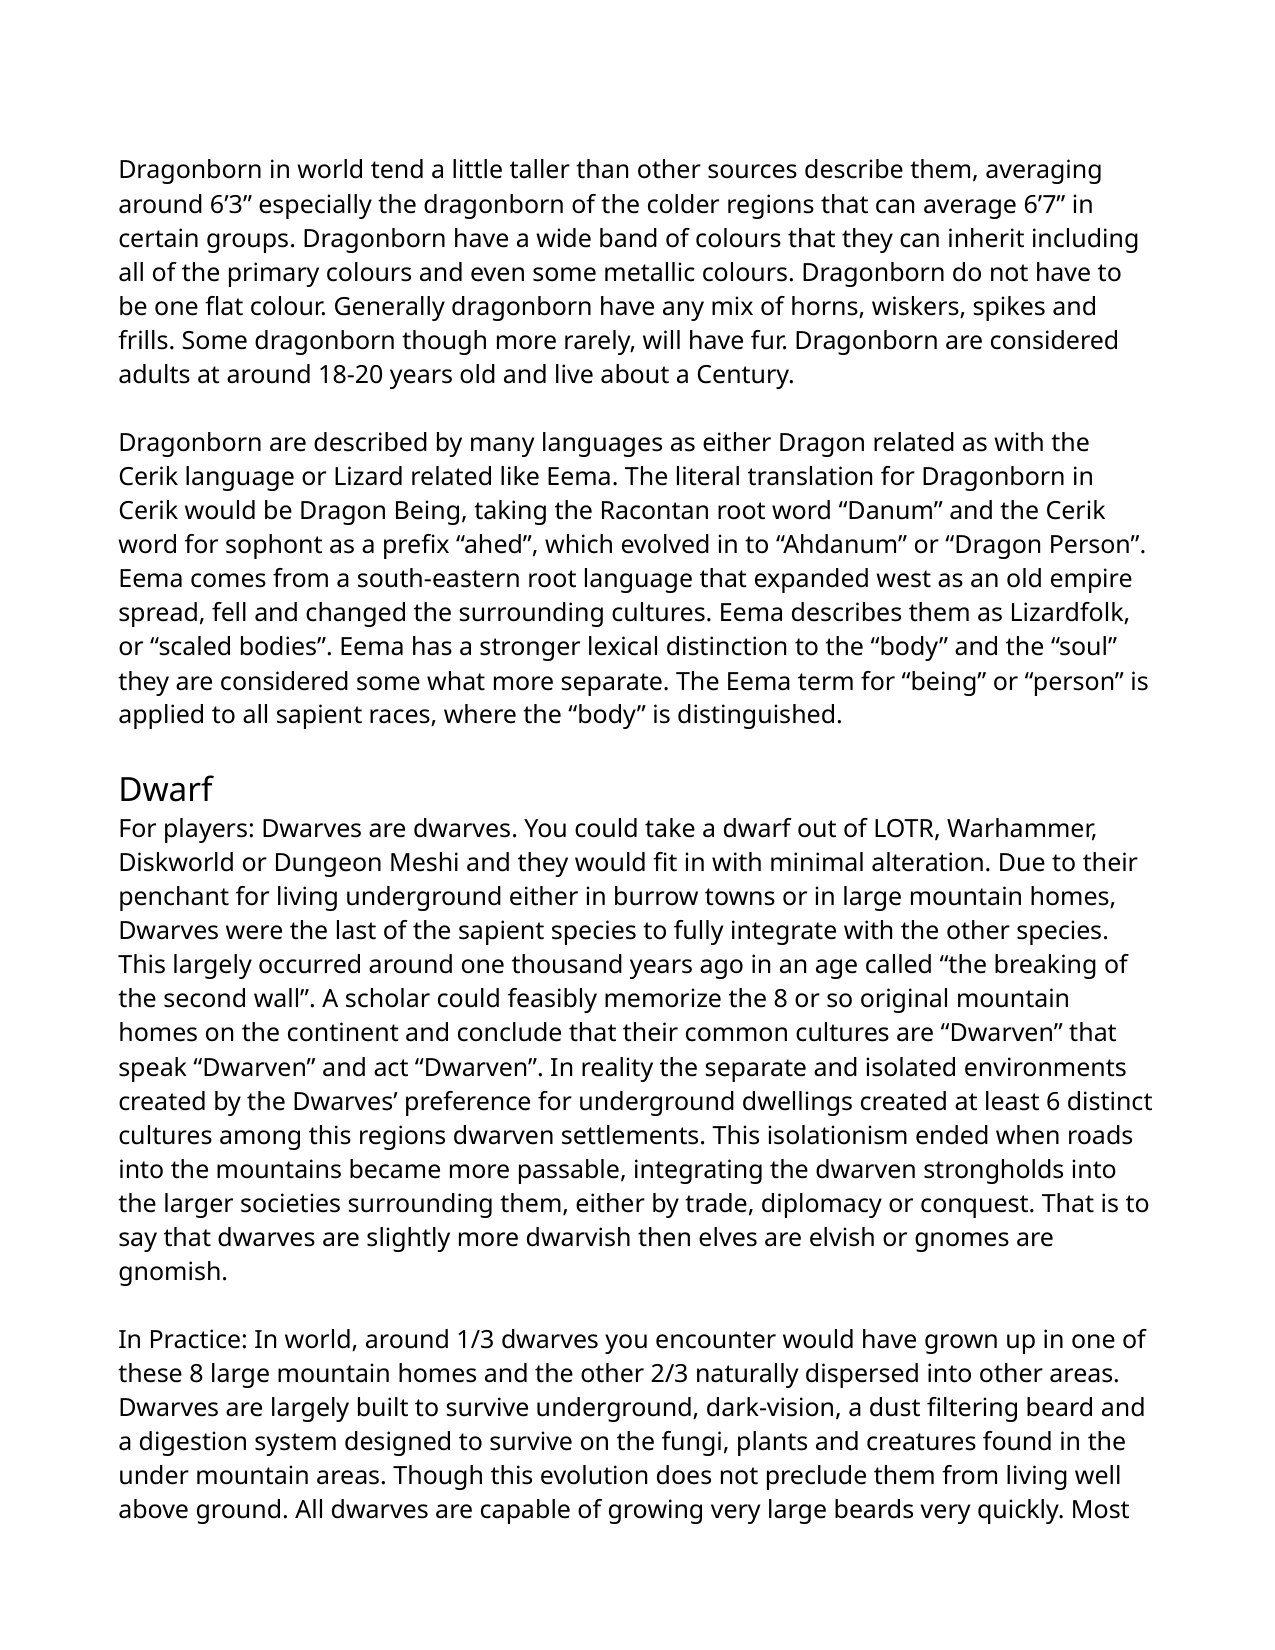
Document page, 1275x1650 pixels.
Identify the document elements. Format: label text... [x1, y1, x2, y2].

text Dwarf [118, 765, 1157, 811]
text Dragonborn in world tend a little taller than other sources describe them, averaging around 6’3” especially the dragonborn of the colder regions that can average 6’7” in certain groups. Dragonborn have a wide band of colours that they can inherit including all of the primary colours and even some metallic colours. Dragonborn do not have to be one flat colour. Generally dragonborn have any mix of horns, wiskers, spikes and frills. Some dragonborn though more rarely, will have fur. Dragonborn are considered adults at around 18-20 years old and live about a Century. [118, 152, 1157, 391]
text For players: Dwarves are dwarves. You could take a dwarf out of LOTR, Warhammer, Diskworld or Dungeon Meshi and they would fit in with minimal alteration. Due to their penchant for living underground either in burrow towns or in large mountain homes, Dwarves were the last of the sapient species to fully integrate with the other species. This largely occurred around one thousand years ago in an age called “the breaking of the second wall”. A scholar could feasibly memorize the 8 or so original mountain homes on the continent and conclude that their common cultures are “Dwarven” that speak “Dwarven” and act “Dwarven”. In reality the separate and isolated environments created by the Dwarves’ preference for underground dwellings created at least 6 distinct cultures among this regions dwarven settlements. This isolationism ended when roads into the mountains became more passable, integrating the dwarven strongholds into the larger societies surrounding them, either by trade, diplomacy or conquest. That is to say that dwarves are slightly more dwarvish then elves are elvish or gnomes are gnomish. [118, 811, 1157, 1288]
text Dragonborn are described by many languages as either Dragon related as with the Cerik language or Lizard related like Eema. The literal translation for Dragonborn in Cerik would be Dragon Being, taking the Racontan root word “Danum” and the Cerik word for sophont as a prefix “ahed”, which evolved in to “Ahdanum” or “Dragon Person”. Eema comes from a south-eastern root language that expanded west as an old empire spread, fell and changed the surrounding cultures. Eema describes them as Lizardfolk, or “scaled bodies”. Eema has a stronger lexical distinction to the “body” and the “soul” they are considered some what more separate. The Eema term for “being” or “person” is applied to all sapient races, where the “body” is distinguished. [118, 425, 1157, 731]
text In Practice: In world, around 1/3 dwarves you encounter would have grown up in one of these 8 large mountain homes and the other 2/3 naturally dispersed into other areas. Dwarves are largely built to survive underground, dark-vision, a dust filtering beard and a digestion system designed to survive on the fungi, plants and creatures found in the under mountain areas. Though this evolution does not preclude them from living well above ground. All dwarves are capable of growing very large beards very quickly. Most [118, 1322, 1157, 1526]
